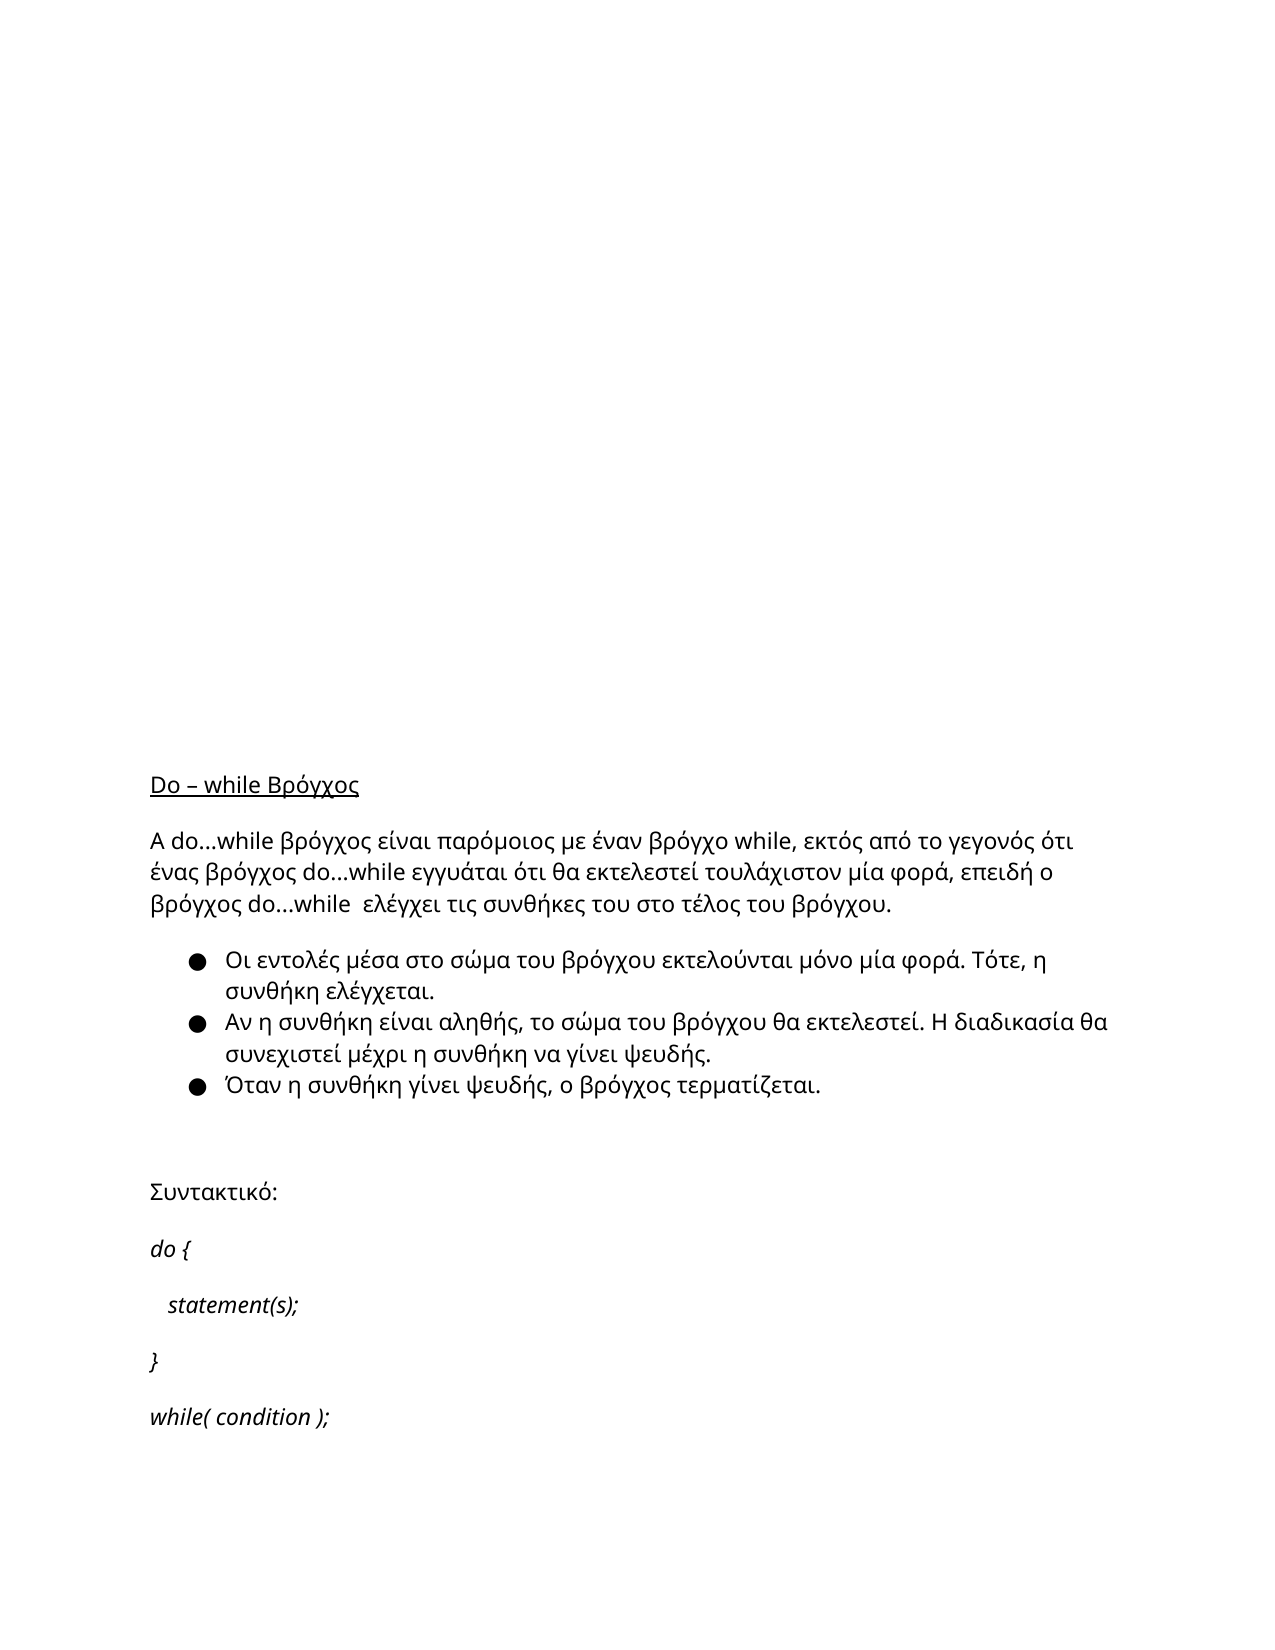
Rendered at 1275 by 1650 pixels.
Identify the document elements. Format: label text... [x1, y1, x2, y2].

text while( condition ); [150, 1401, 1125, 1433]
list Οι εντολές μέσα στο σώμα του βρόγχου εκτελούνται μόνο μία φορά. Τότε, η συνθήκη ελέγχεται. [187, 944, 1125, 1006]
text A do...while βρόγχος είναι παρόμοιος με έναν βρόγχο while, εκτός από το γεγονός ότι ένας βρόγχος do...while εγγυάται ότι θα εκτελεστεί τουλάχιστον μία φορά, επειδή ο βρόγχος do...while ελέγχει τις συνθήκες του στο τέλος του βρόγχου. [150, 825, 1125, 919]
text Συντακτικό: [150, 1176, 1125, 1208]
list Αν η συνθήκη είναι αληθής, το σώμα του βρόγχου θα εκτελεστεί. Η διαδικασία θα συνεχιστεί μέχρι η συνθήκη να γίνει ψευδής. [187, 1006, 1125, 1069]
text Do – while Βρόγχος [150, 769, 1125, 800]
text } [150, 1345, 1125, 1376]
list Όταν η συνθήκη γίνει ψευδής, ο βρόγχος τερματίζεται. [187, 1069, 1125, 1100]
text do { [150, 1233, 1125, 1264]
text statement(s); [150, 1289, 1125, 1320]
